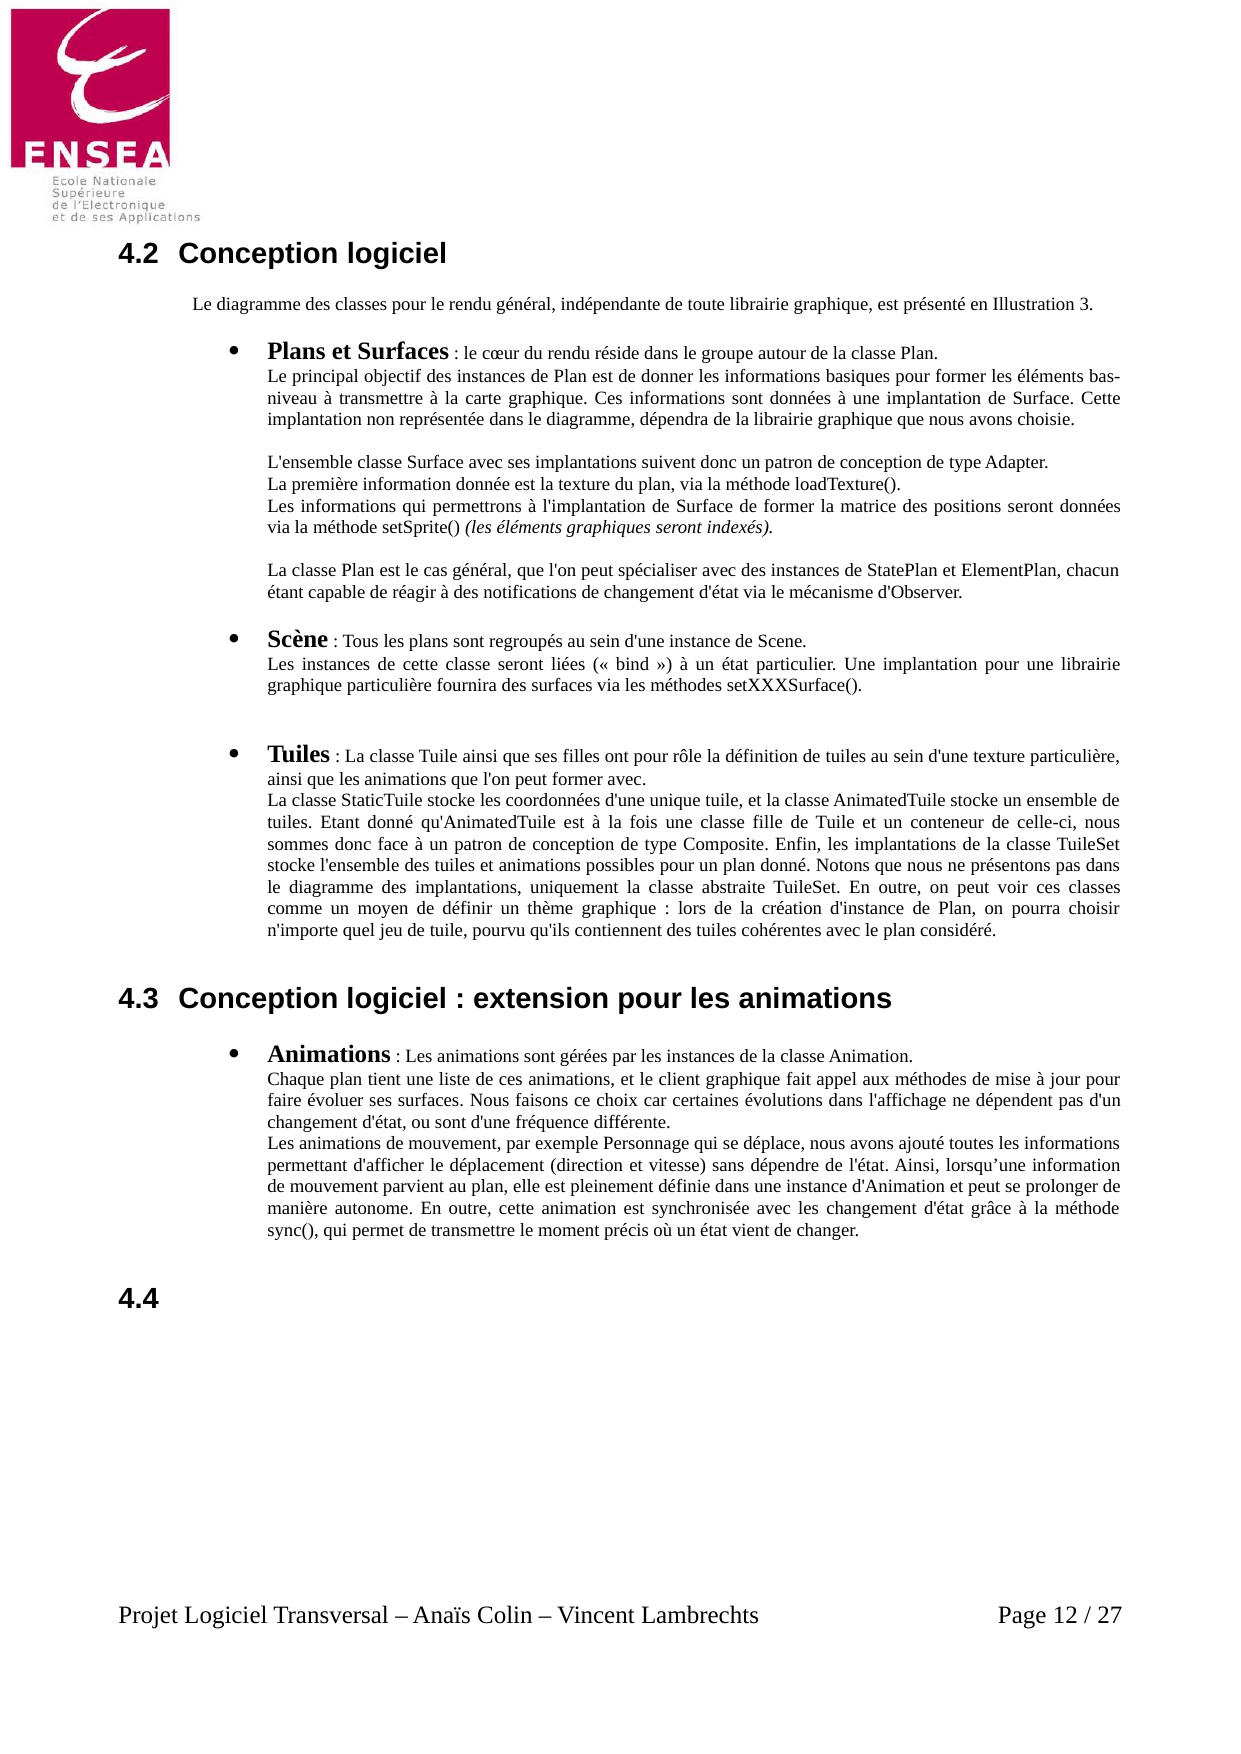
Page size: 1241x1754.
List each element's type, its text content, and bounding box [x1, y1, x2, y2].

list Tuiles : La classe Tuile ainsi que ses filles ont pour rôle la définition de tuiles au sein d'une texture particulière, ainsi que les animations que l'on peut former avec. [229, 739, 1122, 789]
text La première information donnée est la texture du plan, via la méthode loadTexture(). [267, 473, 1122, 494]
list Animations : Les animations sont gérées par les instances de la classe Animation. [229, 1039, 1122, 1067]
list Scène : Tous les plans sont regroupés au sein d'une instance de Scene. [229, 624, 1122, 653]
text La classe StaticTuile stocke les coordonnées d'une unique tuile, et la classe AnimatedTuile stocke un ensemble de tuiles. Etant donné qu'AnimatedTuile est à la fois une classe fille de Tuile et un conteneur de celle-ci, nous sommes donc face à un patron de conception de type Composite. Enfin, les implantations de la classe TuileSet stocke l'ensemble des tuiles et animations possibles pour un plan donné. Notons que nous ne présentons pas dans le diagramme des implantations, uniquement la classe abstraite TuileSet. En outre, on peut voir ces classes comme un moyen de définir un thème graphique : lors de la création d'instance de Plan, on pourra choisir n'importe quel jeu de tuile, pourvu qu'ils contiennent des tuiles cohérentes avec le plan considéré. [267, 789, 1122, 940]
text La classe Plan est le cas général, que l'on peut spécialiser avec des instances de StatePlan et ElementPlan, chacun étant capable de réagir à des notifications de changement d'état via le mécanisme d'Observer. [267, 559, 1122, 602]
text Les animations de mouvement, par exemple Personnage qui se déplace, nous avons ajouté toutes les informations permettant d'afficher le déplacement (direction et vitesse) sans dépendre de l'état. Ainsi, lorsqu’une information de mouvement parvient au plan, elle est pleinement définie dans une instance d'Animation et peut se prolonger de manière autonome. En outre, cette animation est synchronisée avec les changement d'état grâce à la méthode sync(), qui permet de transmettre le moment précis où un état vient de changer. [267, 1132, 1122, 1240]
text Les informations qui permettrons à l'implantation de Surface de former la matrice des positions seront données via la méthode setSprite() (les éléments graphiques seront indexés). [267, 494, 1122, 538]
text Le principal objectif des instances de Plan est de donner les informations basiques pour former les éléments bas-niveau à transmettre à la carte graphique. Ces informations sont données à une implantation de Surface. Cette implantation non représentée dans le diagramme, dépendra de la librairie graphique que nous avons choisie. [267, 365, 1122, 430]
subtitle Conception logiciel : extension pour les animations [118, 982, 1122, 1015]
list Plans et Surfaces : le cœur du rendu réside dans le groupe autour de la classe Plan. [229, 336, 1122, 365]
text L'ensemble classe Surface avec ses implantations suivent donc un patron de conception de type Adapter. [267, 451, 1122, 473]
text Les instances de cette classe seront liées (« bind ») à un état particulier. Une implantation pour une librairie graphique particulière fournira des surfaces via les méthodes setXXXSurface(). [267, 653, 1122, 696]
subtitle Conception logiciel [118, 236, 1122, 270]
text Chaque plan tient une liste de ces animations, et le client graphique fait appel aux méthodes de mise à jour pour faire évoluer ses surfaces. Nous faisons ce choix car certaines évolutions dans l'affichage ne dépendent pas d'un changement d'état, ou sont d'une fréquence différente. [267, 1067, 1122, 1132]
text Le diagramme des classes pour le rendu général, indépendante de toute librairie graphique, est présenté en Illustration 3. [118, 293, 1122, 315]
